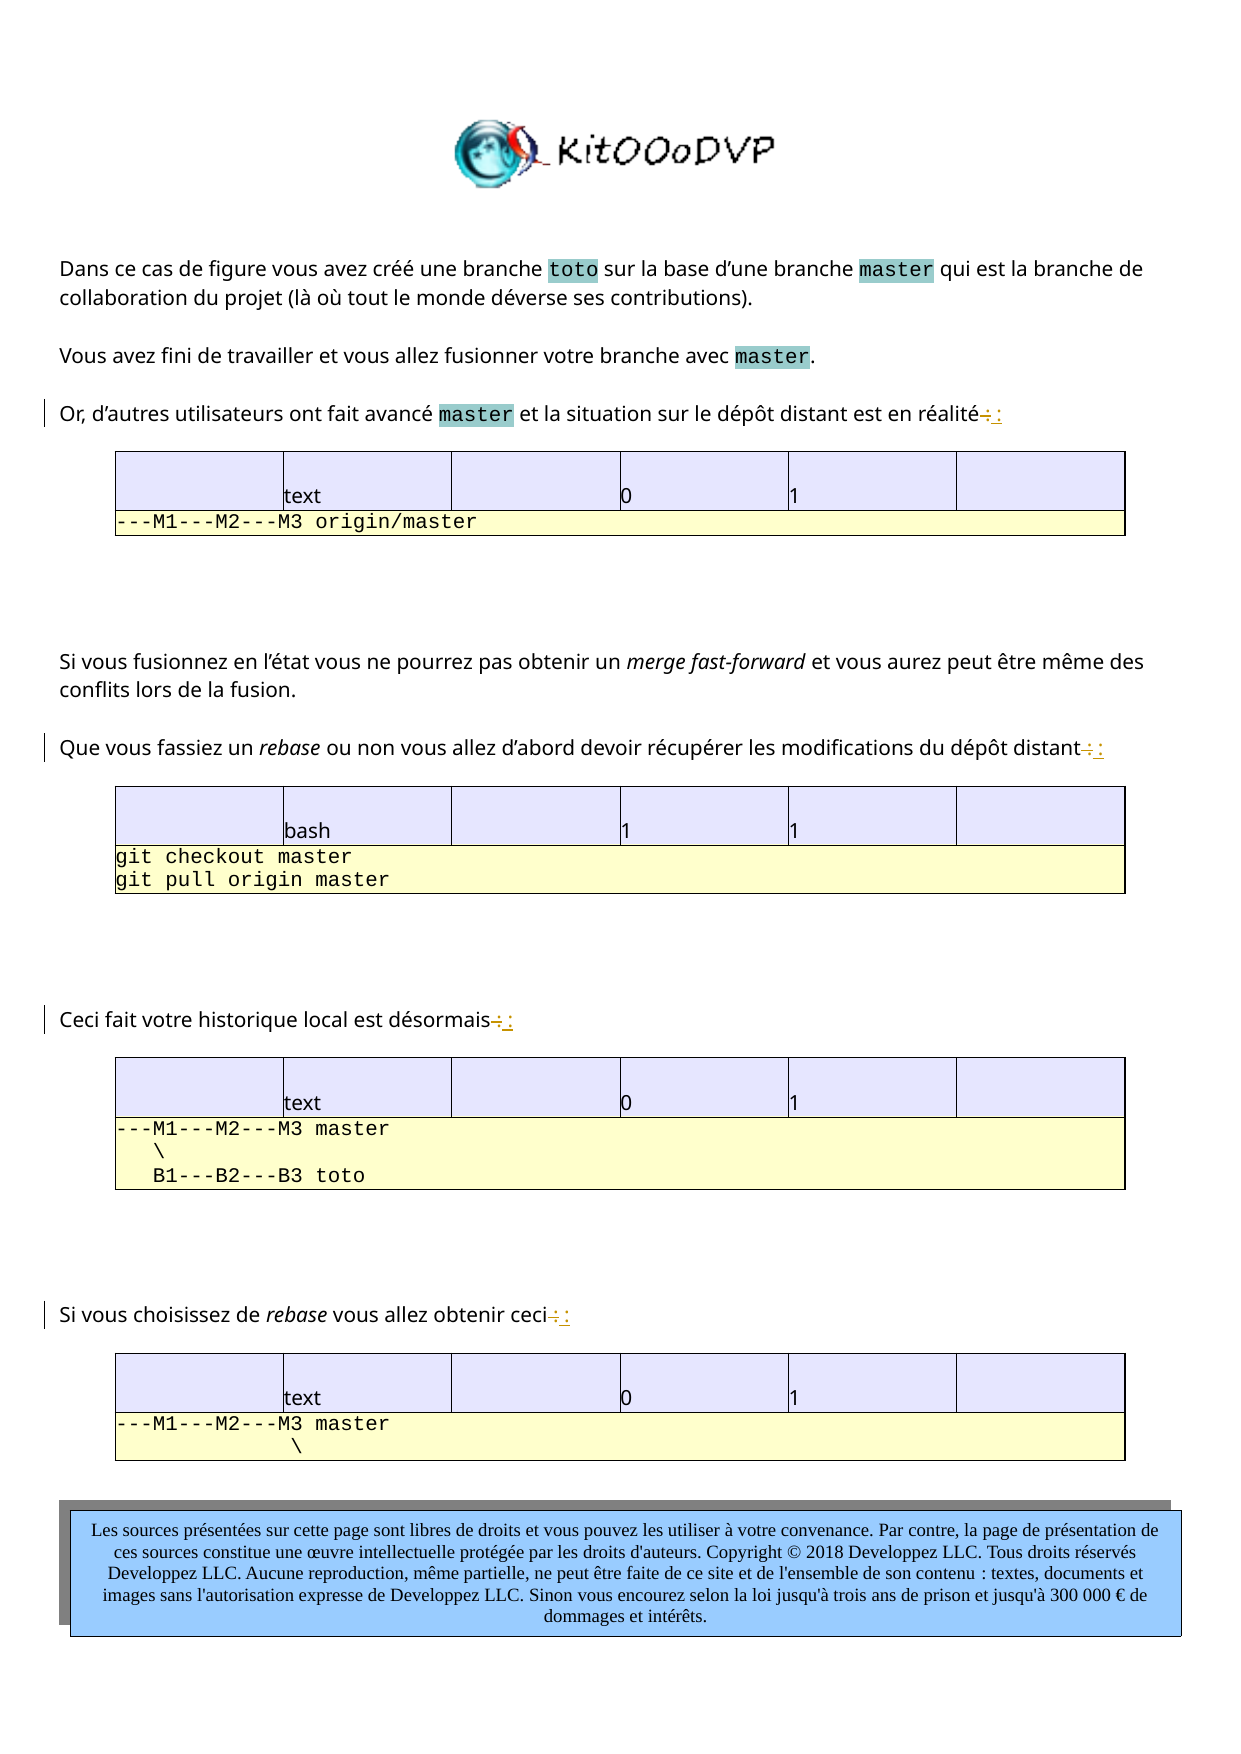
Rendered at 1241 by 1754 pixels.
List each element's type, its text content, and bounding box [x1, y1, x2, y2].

text Ceci fait votre historique local est désormais : [59, 1005, 1181, 1034]
table_header 1 [789, 1354, 956, 1412]
text Vous avez fini de travailler et vous allez fusionner votre branche avec master. [59, 341, 1181, 369]
table_header text [284, 452, 451, 510]
table_header bash [284, 787, 451, 844]
table_header text [284, 1058, 451, 1116]
table_header 1 [789, 1058, 956, 1116]
table_header 0 [621, 452, 788, 510]
table_header [957, 787, 1124, 844]
text Si vous choisissez de rebase vous allez obtenir ceci : [59, 1301, 1181, 1329]
table_header 1 [789, 787, 956, 844]
table_header [452, 787, 620, 844]
table_header 0 [621, 1058, 788, 1116]
table_header [957, 452, 1124, 510]
table_header [116, 1354, 283, 1412]
table_header [957, 1058, 1124, 1116]
table_header [957, 1354, 1124, 1412]
table_header [452, 452, 620, 510]
table_header 1 [621, 787, 788, 844]
table_header text [284, 1354, 451, 1412]
text Dans ce cas de figure vous avez créé une branche toto sur la base d’une branche master qui est la branche de collaboration du projet (là où tout le monde déverse ses contributions). [59, 254, 1181, 311]
table_header [116, 452, 283, 510]
table_header [116, 1058, 283, 1116]
table_header 0 [621, 1354, 788, 1412]
table_header [452, 1058, 620, 1116]
picture [453, 118, 781, 191]
text Que vous fassiez un rebase ou non vous allez d’abord devoir récupérer les modifications du dépôt distant : [59, 733, 1181, 762]
table_header [116, 787, 283, 844]
table_header 1 [789, 452, 956, 510]
table_header [452, 1354, 620, 1412]
text Si vous fusionnez en l’état vous ne pourrez pas obtenir un merge fast-forward et vous aurez peut être même des conflits lors de la fusion. [59, 647, 1181, 704]
text Or, d’autres utilisateurs ont fait avancé master et la situation sur le dépôt distant est en réalité : [59, 399, 1181, 427]
